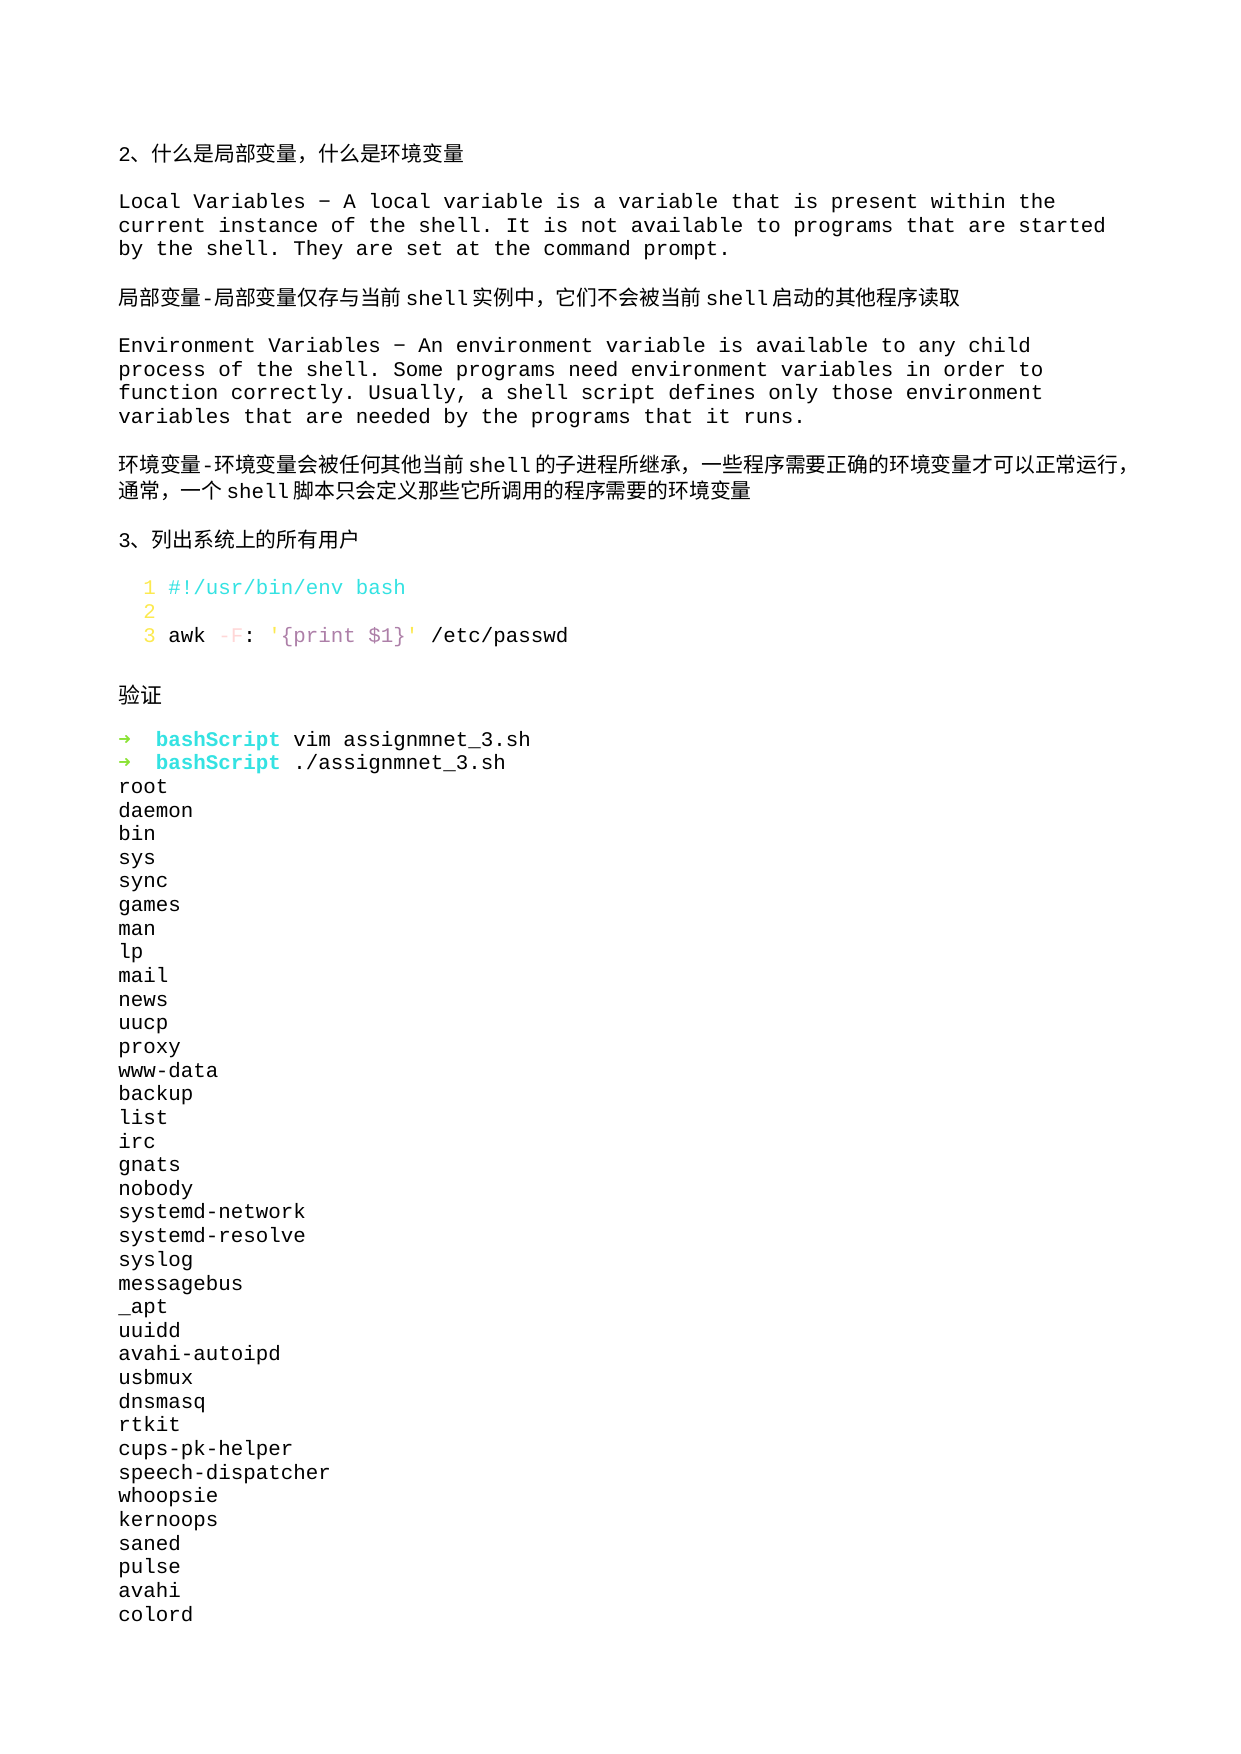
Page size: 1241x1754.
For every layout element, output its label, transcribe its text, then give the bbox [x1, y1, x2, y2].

text www-data [118, 1060, 1122, 1083]
text _apt [118, 1296, 1122, 1320]
text usbmux [118, 1367, 1122, 1391]
text Environment Variables − An environment variable is available to any child process of the shell. Some programs need environment variables in order to function correctly. Usually, a shell script defines only those environment variables that are needed by the programs that it runs. [118, 335, 1122, 429]
text avahi [118, 1580, 1122, 1603]
text list [118, 1107, 1122, 1131]
text systemd-resolve [118, 1225, 1122, 1249]
text 1 #!/usr/bin/env bash [118, 577, 1122, 601]
text gnats [118, 1154, 1122, 1178]
text news [118, 989, 1122, 1012]
text Local Variables − A local variable is a variable that is present within the current instance of the shell. It is not available to programs that are started by the shell. They are set at the command prompt. [118, 191, 1122, 262]
text pulse [118, 1556, 1122, 1580]
text rtkit [118, 1414, 1122, 1438]
text 2 [118, 601, 1122, 624]
text whoopsie [118, 1485, 1122, 1509]
text sys [118, 847, 1122, 871]
text speech-dispatcher [118, 1462, 1122, 1485]
text uucp [118, 1012, 1122, 1036]
text colord [118, 1603, 1122, 1627]
text games [118, 894, 1122, 918]
text 验证 [118, 678, 1122, 709]
text 环境变量-环境变量会被任何其他当前shell的子进程所继承，一些程序需要正确的环境变量才可以正常运行，通常，一个shell脚本只会定义那些它所调用的程序需要的环境变量 [118, 453, 1122, 504]
text lp [118, 941, 1122, 965]
text saned [118, 1533, 1122, 1556]
text 2、什么是局部变量，什么是环境变量 [118, 142, 1122, 167]
text daemon [118, 799, 1122, 823]
text bin [118, 823, 1122, 847]
text dnsmasq [118, 1391, 1122, 1414]
text mail [118, 965, 1122, 989]
text syslog [118, 1249, 1122, 1272]
text 3、列出系统上的所有用户 [118, 528, 1122, 554]
text man [118, 918, 1122, 941]
text systemd-network [118, 1202, 1122, 1225]
text kernoops [118, 1509, 1122, 1533]
text ➜ bashScript ./assignmnet_3.sh [118, 752, 1122, 776]
text avahi-autoipd [118, 1343, 1122, 1367]
text uuidd [118, 1320, 1122, 1343]
text backup [118, 1083, 1122, 1107]
text root [118, 776, 1122, 799]
text nobody [118, 1178, 1122, 1202]
text ➜ bashScript vim assignmnet_3.sh [118, 729, 1122, 752]
text 3 awk -F: '{print $1}' /etc/passwd [118, 624, 1122, 648]
text cups-pk-helper [118, 1438, 1122, 1462]
text proxy [118, 1036, 1122, 1060]
text 局部变量-局部变量仅存与当前shell实例中，它们不会被当前shell启动的其他程序读取 [118, 286, 1122, 311]
text messagebus [118, 1272, 1122, 1296]
text irc [118, 1131, 1122, 1154]
text sync [118, 871, 1122, 894]
